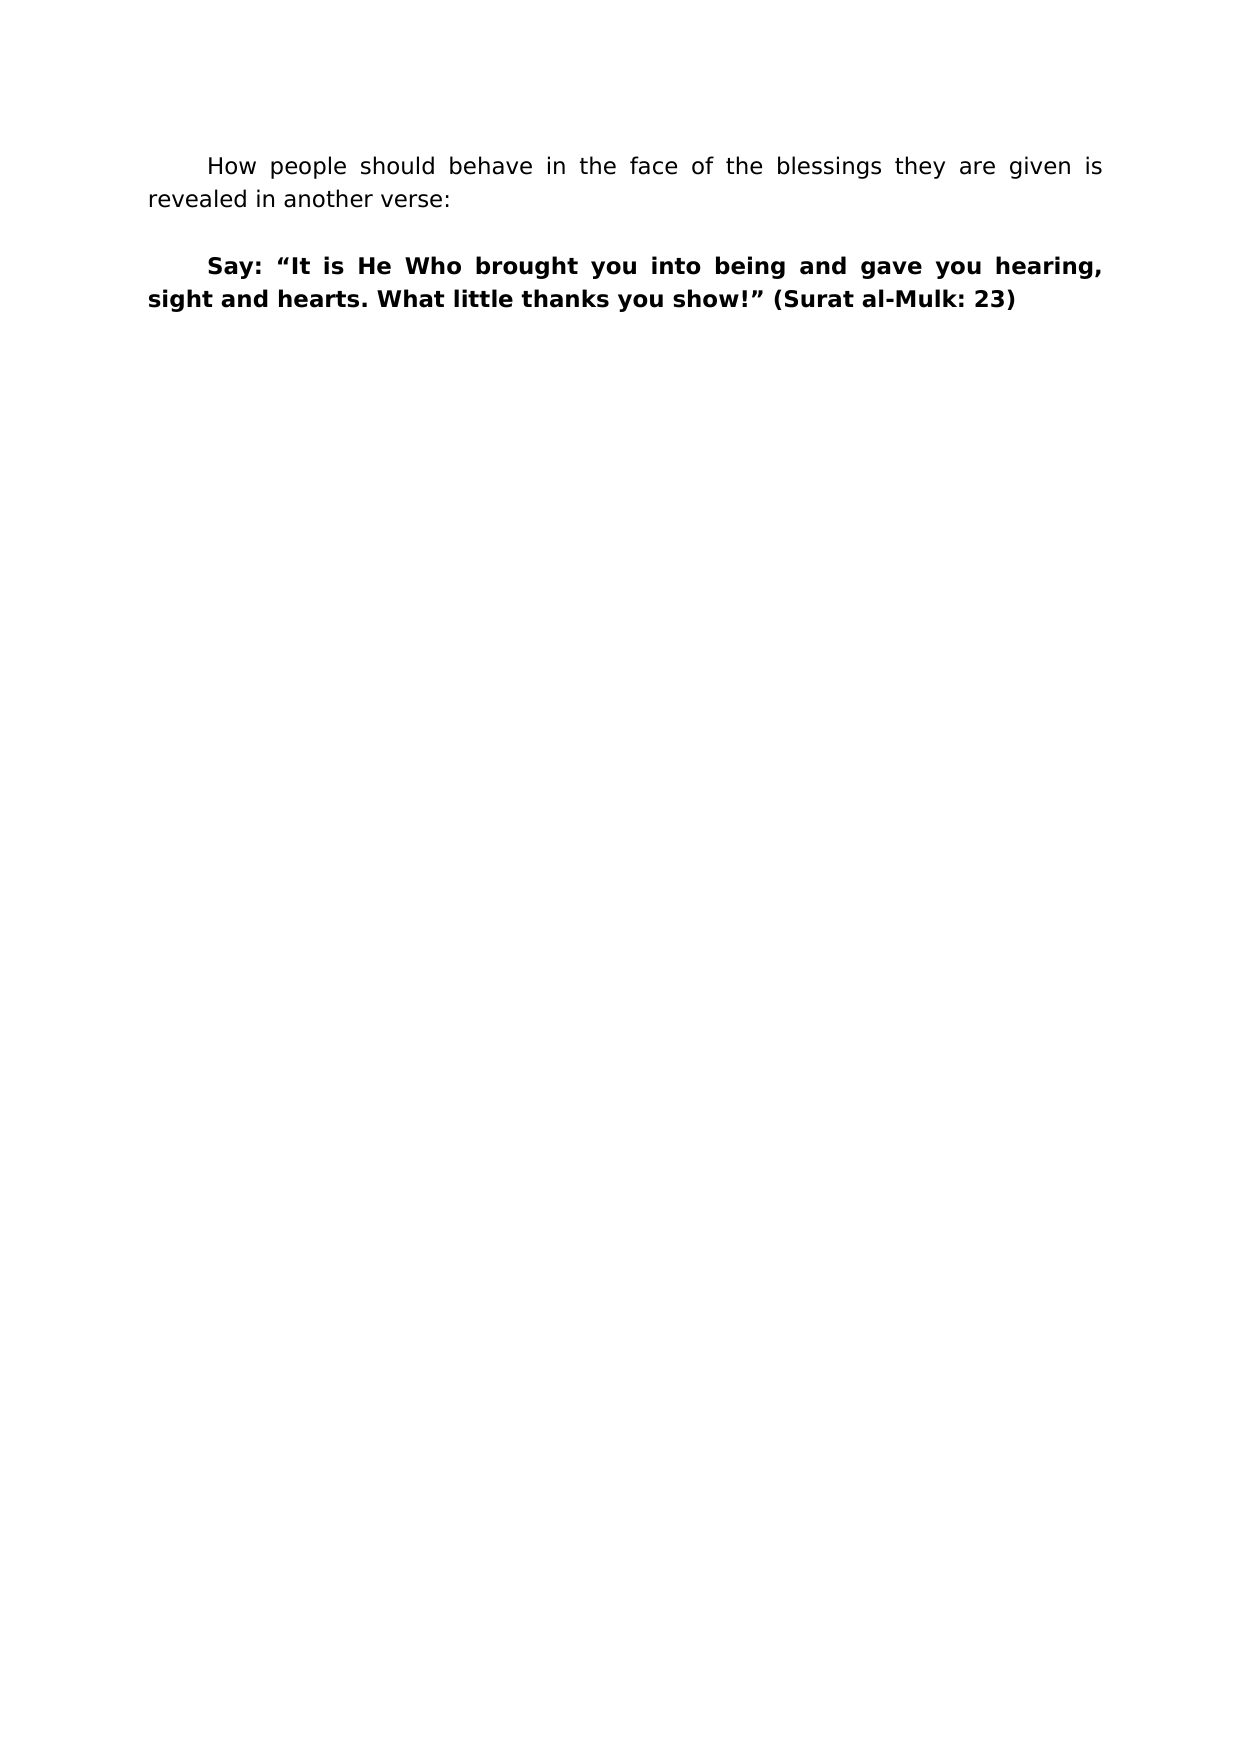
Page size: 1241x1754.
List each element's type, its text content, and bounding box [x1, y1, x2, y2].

text How people should behave in the face of the blessings they are given is revealed in another verse: [148, 148, 1104, 214]
text Say: “It is He Who brought you into being and gave you hearing, sight and hearts. What little thanks you show!” (Surat al-Mulk: 23) [148, 248, 1104, 314]
